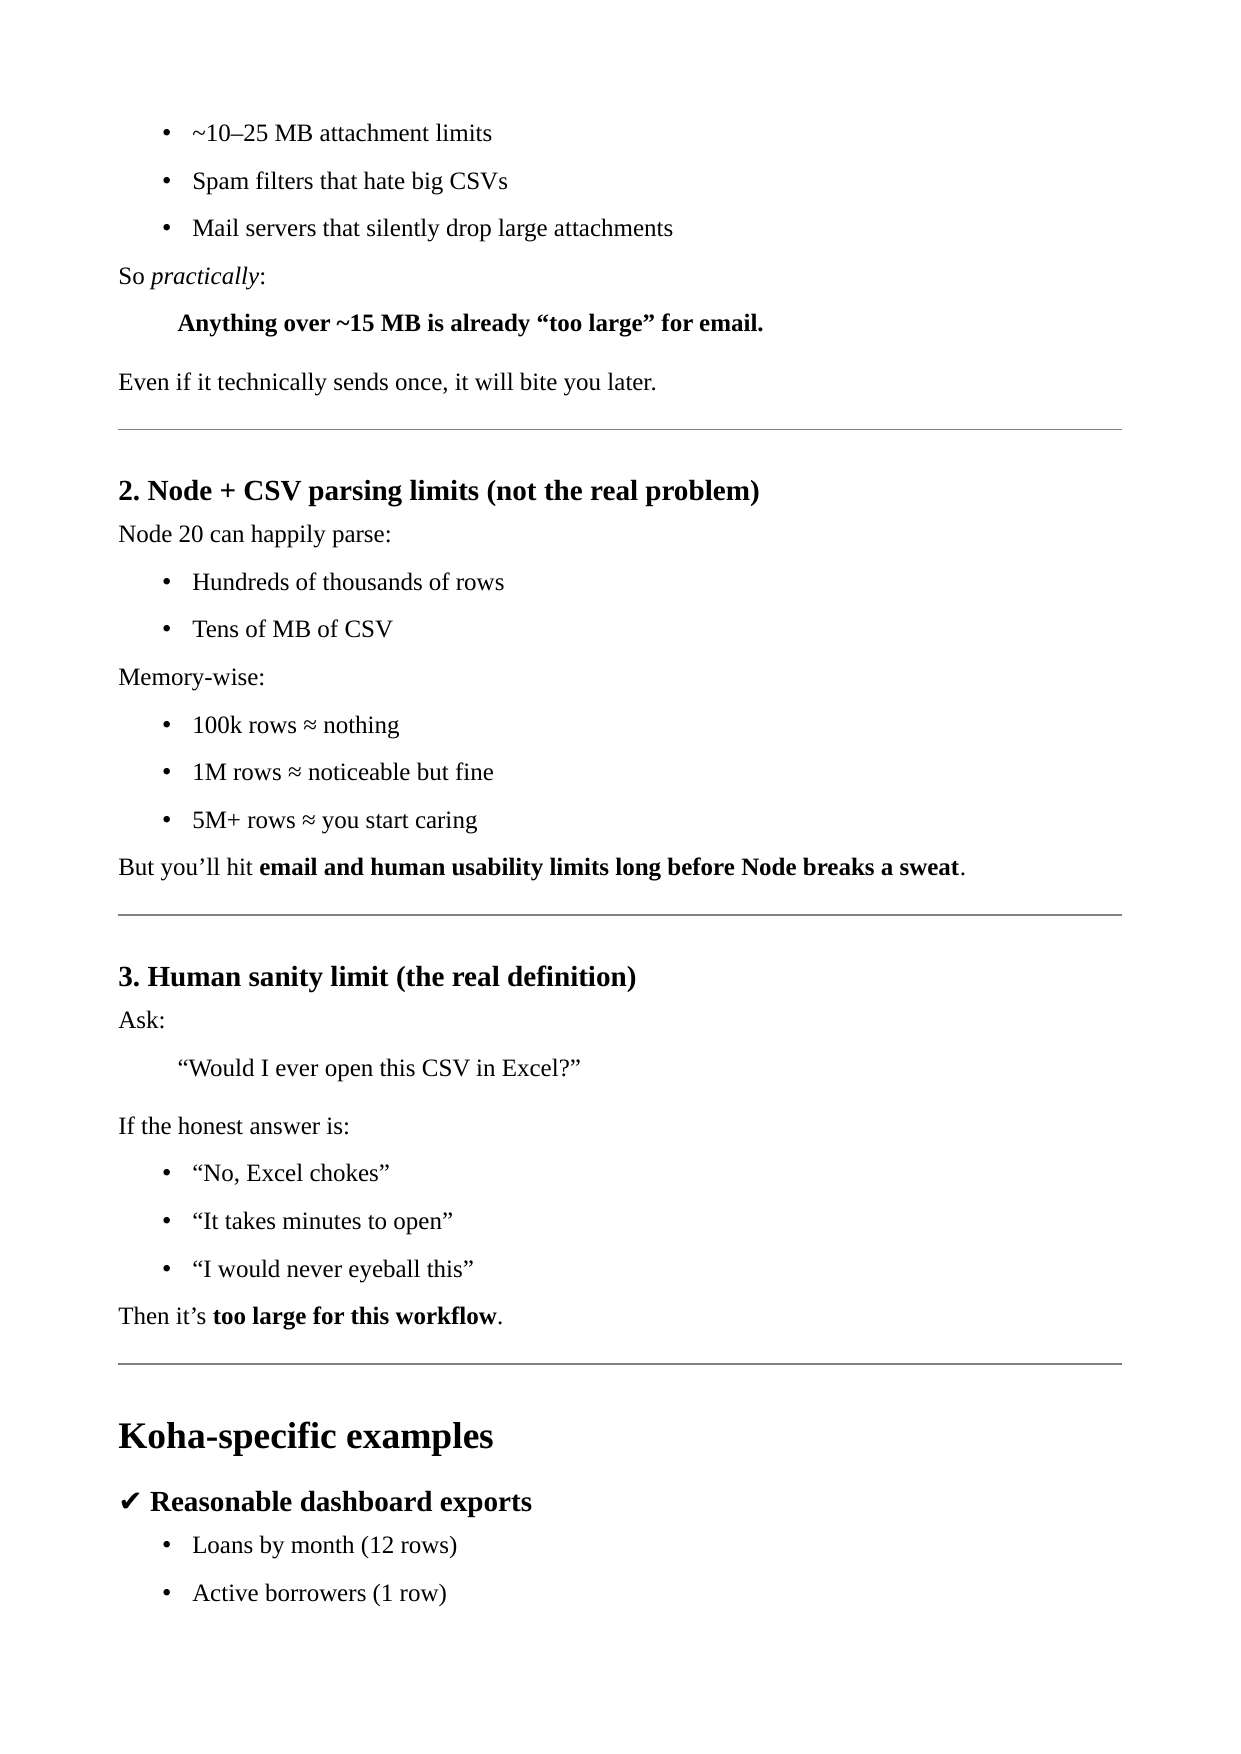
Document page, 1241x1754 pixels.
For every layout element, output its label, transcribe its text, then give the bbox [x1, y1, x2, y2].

subtitle 3. Human sanity limit (the real definition) [118, 959, 1122, 992]
list 100k rows ≈ nothing [162, 710, 1122, 738]
list Spam filters that hate big CSVs [162, 166, 1122, 194]
text But you’ll hit email and human usability limits long before Node breaks a sweat. [118, 852, 1122, 881]
text Memory-wise: [118, 662, 1122, 691]
text “Would I ever open this CSV in Excel?” [177, 1053, 1063, 1081]
text So practically: [118, 261, 1122, 290]
text Node 20 can happily parse: [118, 519, 1122, 548]
subtitle 2. Node + CSV parsing limits (not the real problem) [118, 473, 1122, 507]
text If the honest answer is: [118, 1111, 1122, 1139]
subtitle Koha-specific examples [118, 1414, 1122, 1457]
list 5M+ rows ≈ you start caring [162, 805, 1122, 834]
subtitle ✔ Reasonable dashboard exports [118, 1484, 1122, 1518]
list Active borrowers (1 row) [162, 1578, 1122, 1607]
list 1M rows ≈ noticeable but fine [162, 757, 1122, 786]
text Even if it technically sends once, it will bite you later. [118, 367, 1122, 396]
list Tens of MB of CSV [162, 614, 1122, 643]
list Mail servers that silently drop large attachments [162, 213, 1122, 242]
list Loans by month (12 rows) [162, 1530, 1122, 1559]
text Ask: [118, 1005, 1122, 1034]
list “No, Excel chokes” [162, 1158, 1122, 1187]
text Anything over ~15 MB is already “too large” for email. [177, 308, 1063, 337]
list Hundreds of thousands of rows [162, 567, 1122, 596]
list “I would never eyeball this” [162, 1254, 1122, 1282]
list ~10–25 MB attachment limits [162, 118, 1122, 147]
text Then it’s too large for this workflow. [118, 1301, 1122, 1330]
list “It takes minutes to open” [162, 1206, 1122, 1235]
